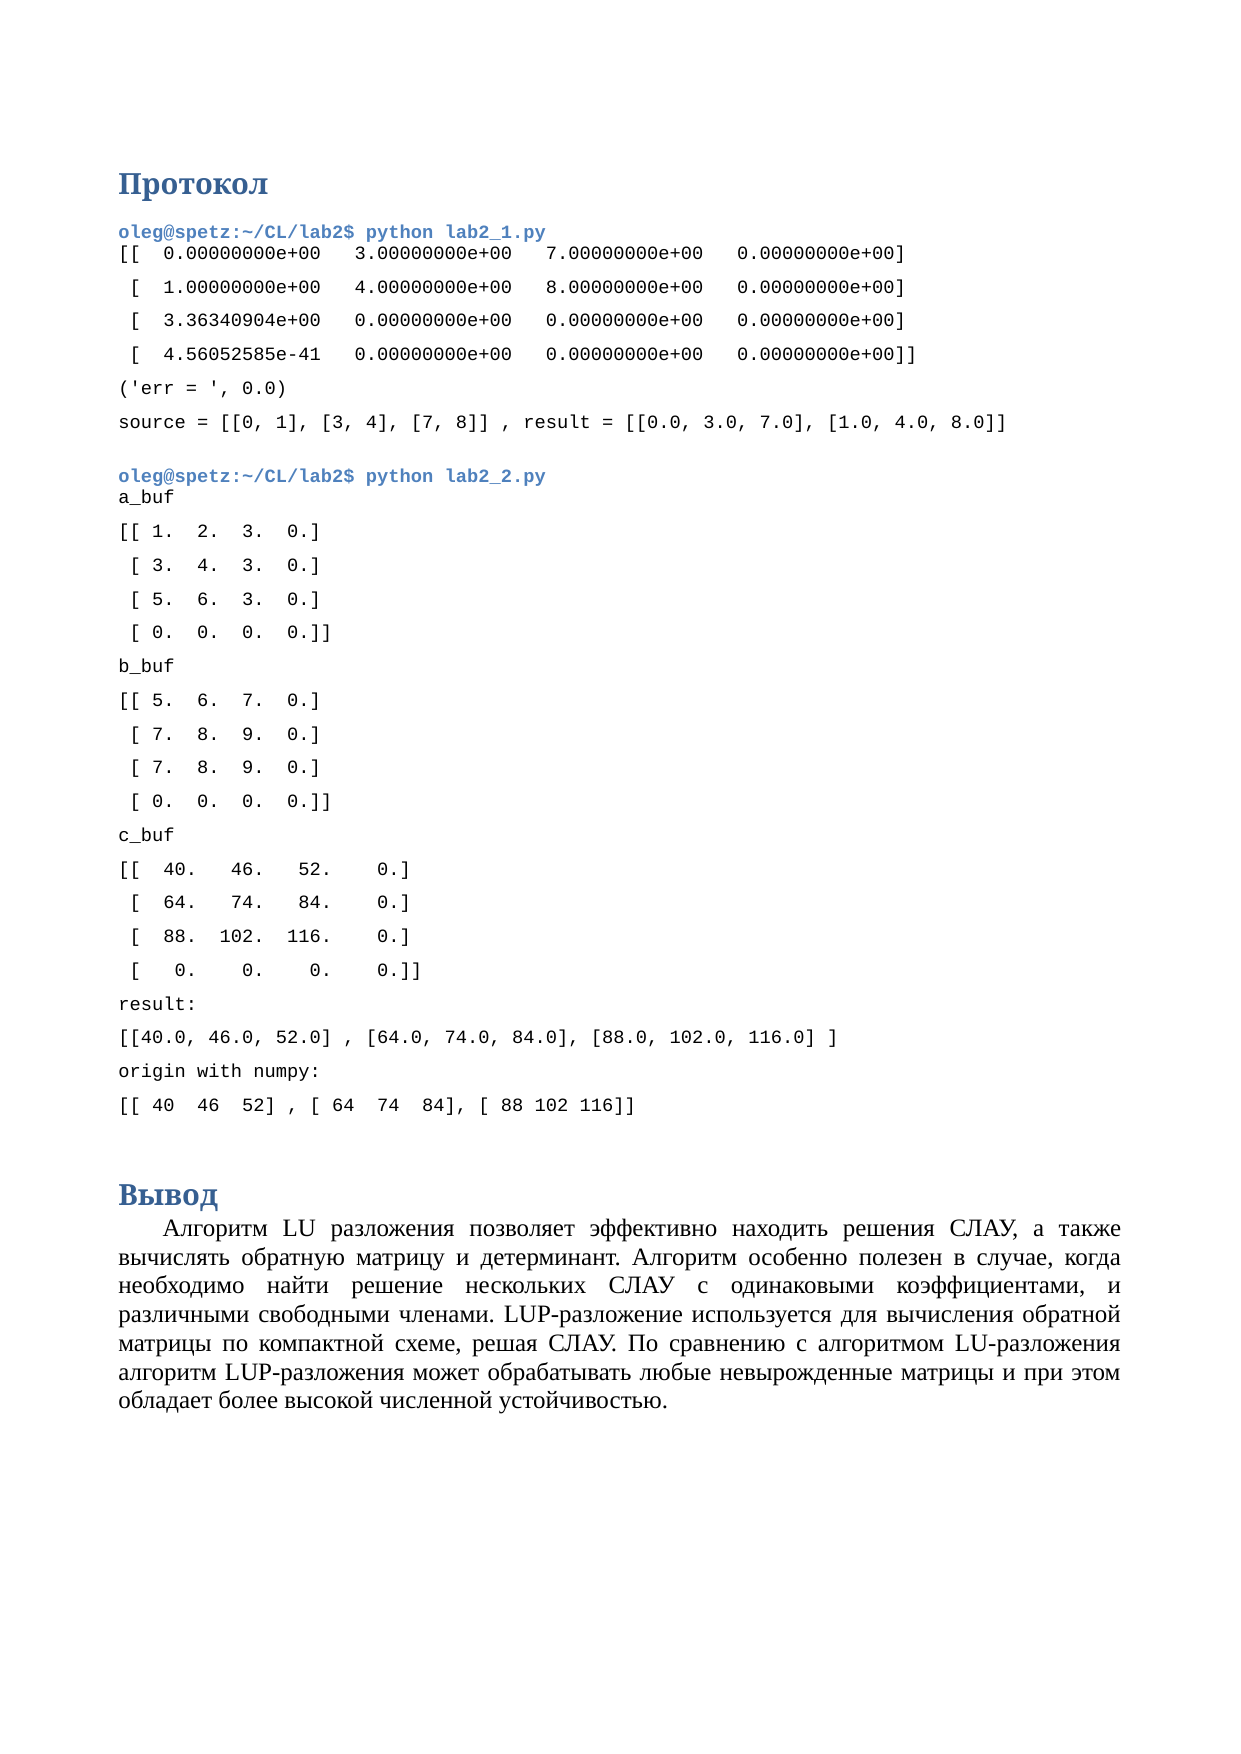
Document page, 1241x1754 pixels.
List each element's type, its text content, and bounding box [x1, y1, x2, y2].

text b_buf [118, 657, 1122, 678]
text [ 64. 74. 84. 0.] [118, 893, 1122, 914]
text origin with numpy: [118, 1062, 1122, 1083]
text [[40.0, 46.0, 52.0] , [64.0, 74.0, 84.0], [88.0, 102.0, 116.0] ] [118, 1028, 1122, 1049]
text a_buf [118, 488, 1122, 509]
text [ 7. 8. 9. 0.] [118, 724, 1122, 746]
subtitle oleg@spetz:~/CL/lab2$ python lab2_2.py [118, 467, 1122, 488]
text [[ 1. 2. 3. 0.] [118, 522, 1122, 543]
text [ 3. 4. 3. 0.] [118, 556, 1122, 577]
text [ 3.36340904e+00 0.00000000e+00 0.00000000e+00 0.00000000e+00] [118, 311, 1122, 332]
subtitle Вывод [118, 1179, 1122, 1213]
text [ 4.56052585e-41 0.00000000e+00 0.00000000e+00 0.00000000e+00]] [118, 345, 1122, 366]
subtitle oleg@spetz:~/CL/lab2$ python lab2_1.py [118, 222, 1122, 244]
text [ 5. 6. 3. 0.] [118, 589, 1122, 611]
text [[ 40 46 52] , [ 64 74 84], [ 88 102 116]] [118, 1096, 1122, 1117]
text [ 0. 0. 0. 0.]] [118, 961, 1122, 982]
text c_buf [118, 826, 1122, 847]
text [ 88. 102. 116. 0.] [118, 927, 1122, 948]
text [ 0. 0. 0. 0.]] [118, 623, 1122, 644]
text result: [118, 994, 1122, 1016]
text ('err = ', 0.0) [118, 379, 1122, 400]
text source = [[0, 1], [3, 4], [7, 8]] , result = [[0.0, 3.0, 7.0], [1.0, 4.0, 8.0]] [118, 412, 1122, 434]
subtitle Протокол [118, 168, 1122, 202]
text [ 0. 0. 0. 0.]] [118, 792, 1122, 813]
text [[ 40. 46. 52. 0.] [118, 859, 1122, 881]
text [[ 0.00000000e+00 3.00000000e+00 7.00000000e+00 0.00000000e+00] [118, 244, 1122, 265]
text [[ 5. 6. 7. 0.] [118, 691, 1122, 712]
text [ 1.00000000e+00 4.00000000e+00 8.00000000e+00 0.00000000e+00] [118, 277, 1122, 299]
text Алгоритм LU разложения позволяет эффективно находить решения СЛАУ, а также вычислять обратную матрицу и детерминант. Алгоритм особенно полезен в случае, когда необходимо найти решение нескольких СЛАУ с одинаковыми коэффициентами, и различными свободными членами. LUP-разложение используется для вычисления обратной матрицы по компактной схеме, решая СЛАУ. По сравнению с алгоритмом LU-разложения алгоритм LUP-разложения может обрабатывать любые невырожденные матрицы и при этом обладает более высокой численной устойчивостью. [118, 1213, 1122, 1414]
text [ 7. 8. 9. 0.] [118, 758, 1122, 779]
